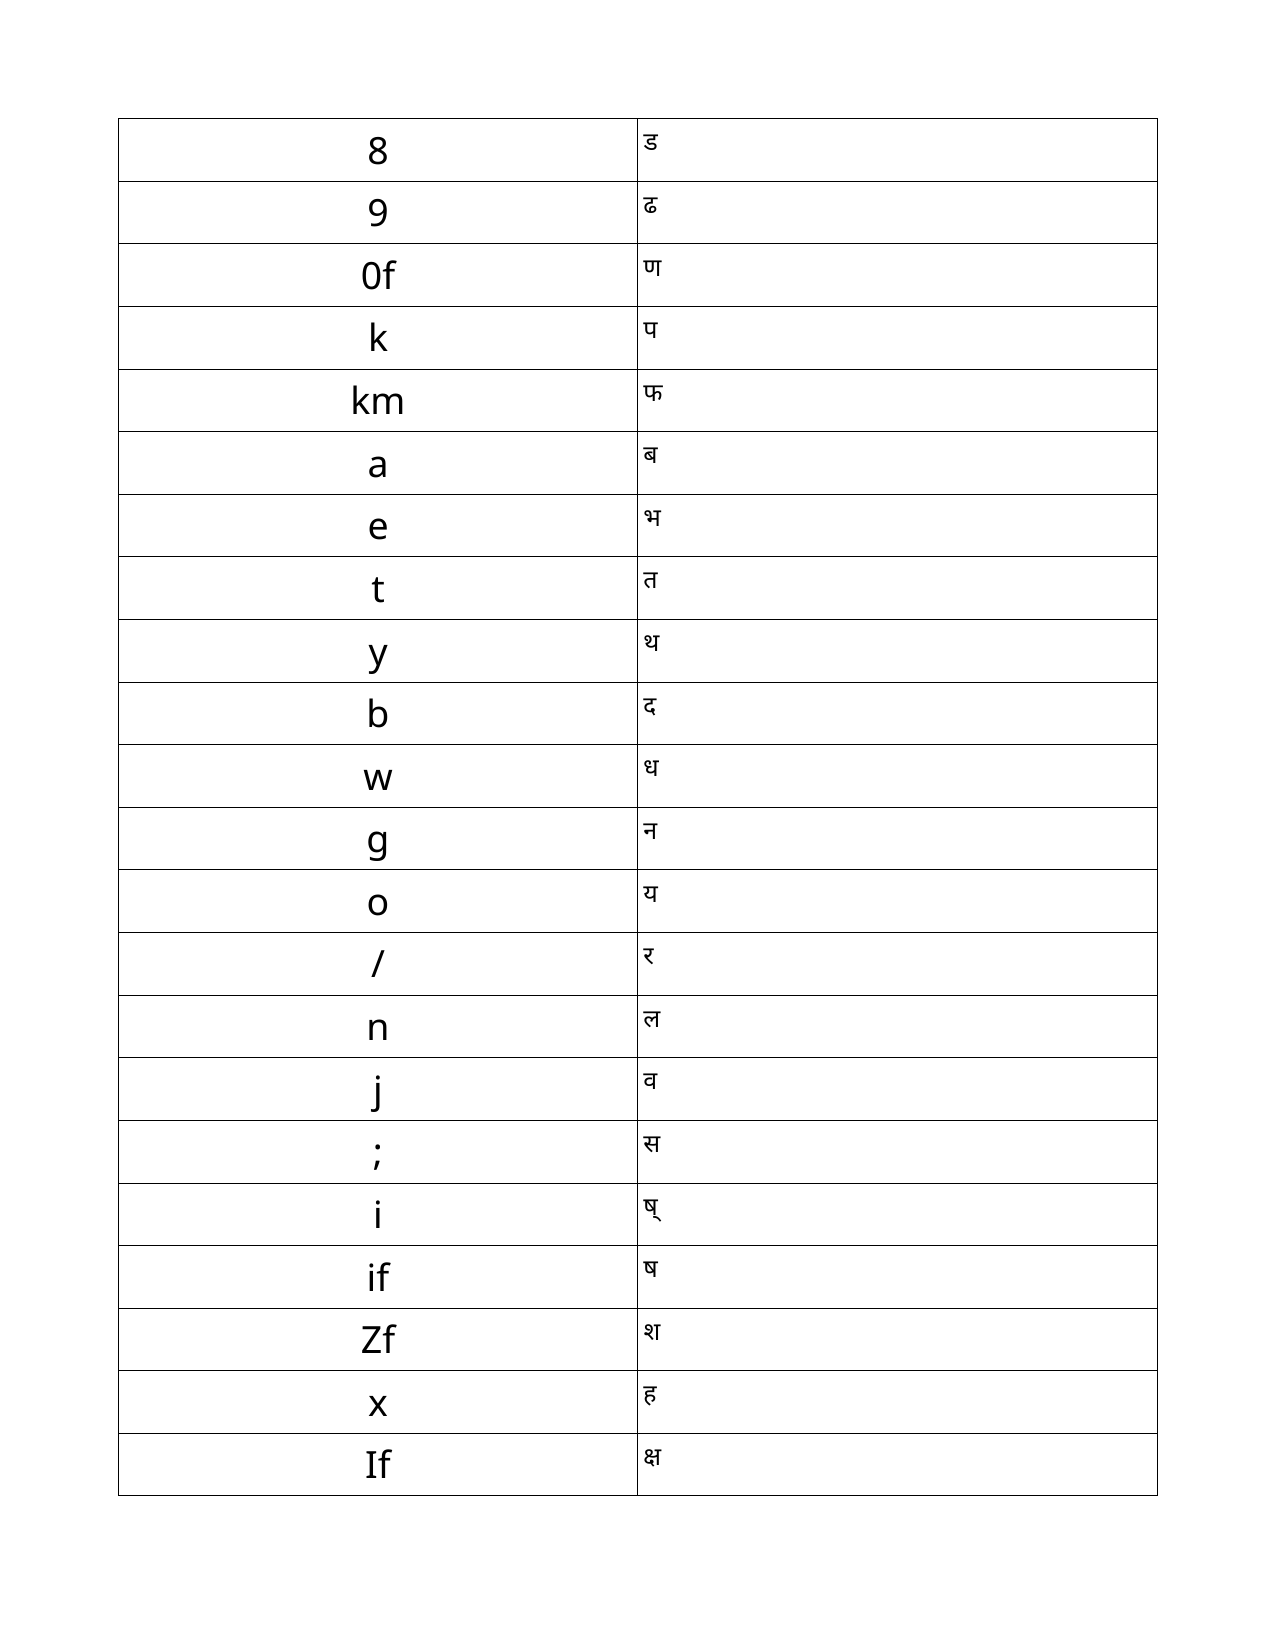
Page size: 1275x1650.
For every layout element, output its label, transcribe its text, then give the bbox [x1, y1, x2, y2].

table_cell e [119, 495, 637, 556]
table_cell र [638, 933, 1157, 994]
table_cell If [119, 1434, 637, 1495]
table_cell if [119, 1246, 637, 1308]
table_cell x [119, 1371, 637, 1433]
table_cell न [638, 808, 1157, 869]
table_cell य [638, 870, 1157, 932]
table_cell g [119, 808, 637, 869]
table_cell t [119, 557, 637, 619]
table_cell ष [638, 1246, 1157, 1308]
table_cell y [119, 620, 637, 682]
table_cell o [119, 870, 637, 932]
table_cell / [119, 933, 637, 994]
table_cell द [638, 683, 1157, 744]
table_cell ; [119, 1121, 637, 1182]
table_cell थ [638, 620, 1157, 682]
table_cell Zf [119, 1309, 637, 1370]
table_cell ध [638, 745, 1157, 807]
table_cell ड [638, 119, 1157, 181]
table_cell ल [638, 996, 1157, 1057]
table_cell 8 [119, 119, 637, 181]
table_cell w [119, 745, 637, 807]
table_cell ब [638, 432, 1157, 494]
table_cell भ [638, 495, 1157, 556]
table_cell प [638, 307, 1157, 368]
table_cell व [638, 1058, 1157, 1120]
table_cell ण [638, 244, 1157, 306]
table_cell फ [638, 370, 1157, 431]
table_cell km [119, 370, 637, 431]
table_cell n [119, 996, 637, 1057]
table_cell j [119, 1058, 637, 1120]
table_cell स [638, 1121, 1157, 1182]
table_cell ह [638, 1371, 1157, 1433]
table_cell i [119, 1184, 637, 1245]
table_cell क्ष [638, 1434, 1157, 1495]
table_cell ढ [638, 182, 1157, 243]
table_cell k [119, 307, 637, 368]
table_cell b [119, 683, 637, 744]
table_cell 9 [119, 182, 637, 243]
table_cell श [638, 1309, 1157, 1370]
table_cell 0f [119, 244, 637, 306]
table_cell त [638, 557, 1157, 619]
table_cell a [119, 432, 637, 494]
table_cell ष् [638, 1184, 1157, 1245]
